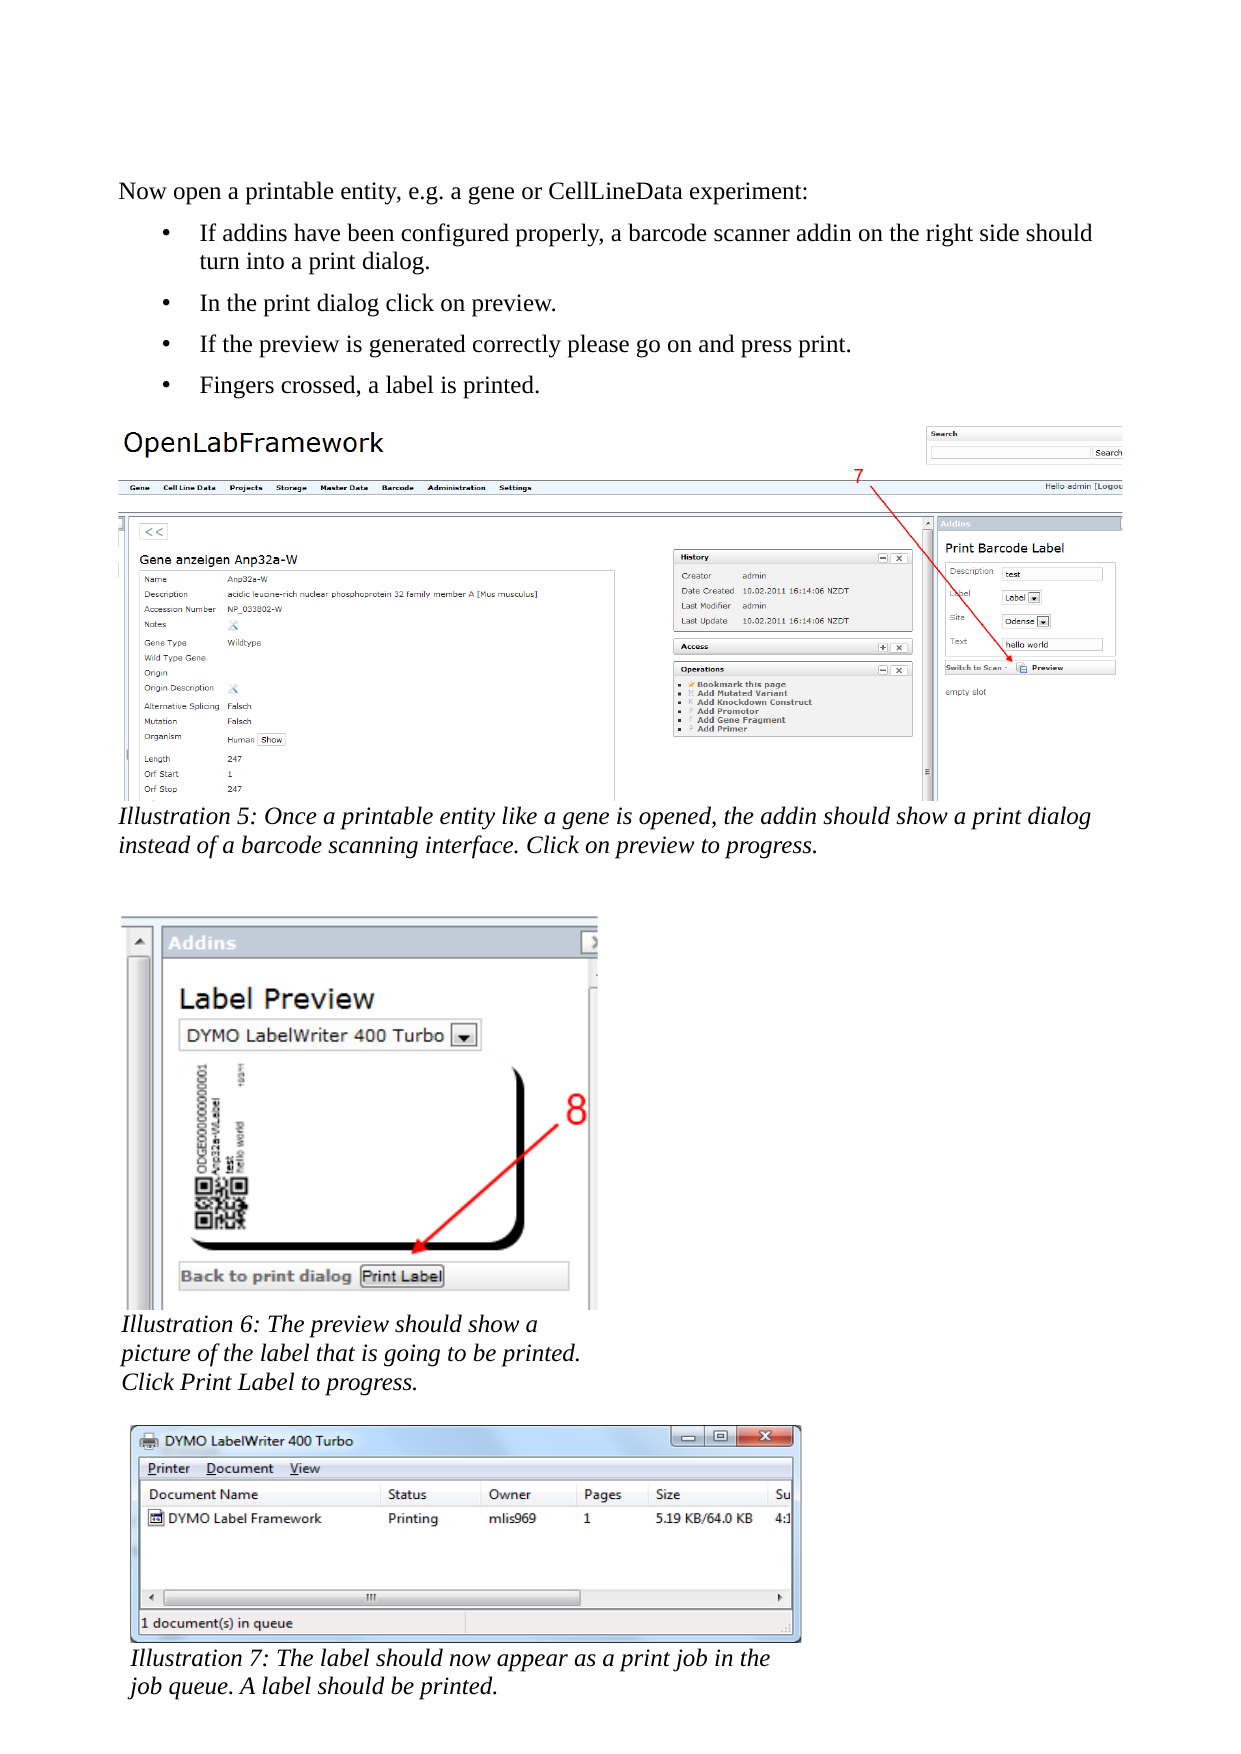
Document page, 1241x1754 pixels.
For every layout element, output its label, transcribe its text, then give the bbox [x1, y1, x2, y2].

list In the print dialog click on preview. [162, 288, 1122, 316]
picture [121, 912, 598, 1310]
list If addins have been configured properly, a barcode scanner addin on the right side should turn into a print dialog. [162, 218, 1122, 275]
text Illustration 7: The label should now appear as a print job in the job queue. A label should be printed. [130, 1643, 801, 1700]
picture [118, 423, 1123, 801]
text Illustration 6: The preview should show a picture of the label that is going to be printed. Click Print Label to progress. [121, 1310, 597, 1396]
text Now open a printable entity, e.g. a gene or CellLineData experiment: [118, 176, 1122, 205]
list Fingers crossed, a label is printed. [162, 370, 1122, 399]
text Illustration 5: Once a printable entity like a gene is opened, the addin should show a print dialog instead of a barcode scanning interface. Click on preview to progress. [118, 801, 1122, 858]
picture [130, 1425, 802, 1643]
list If the preview is generated correctly please go on and press print. [162, 329, 1122, 358]
